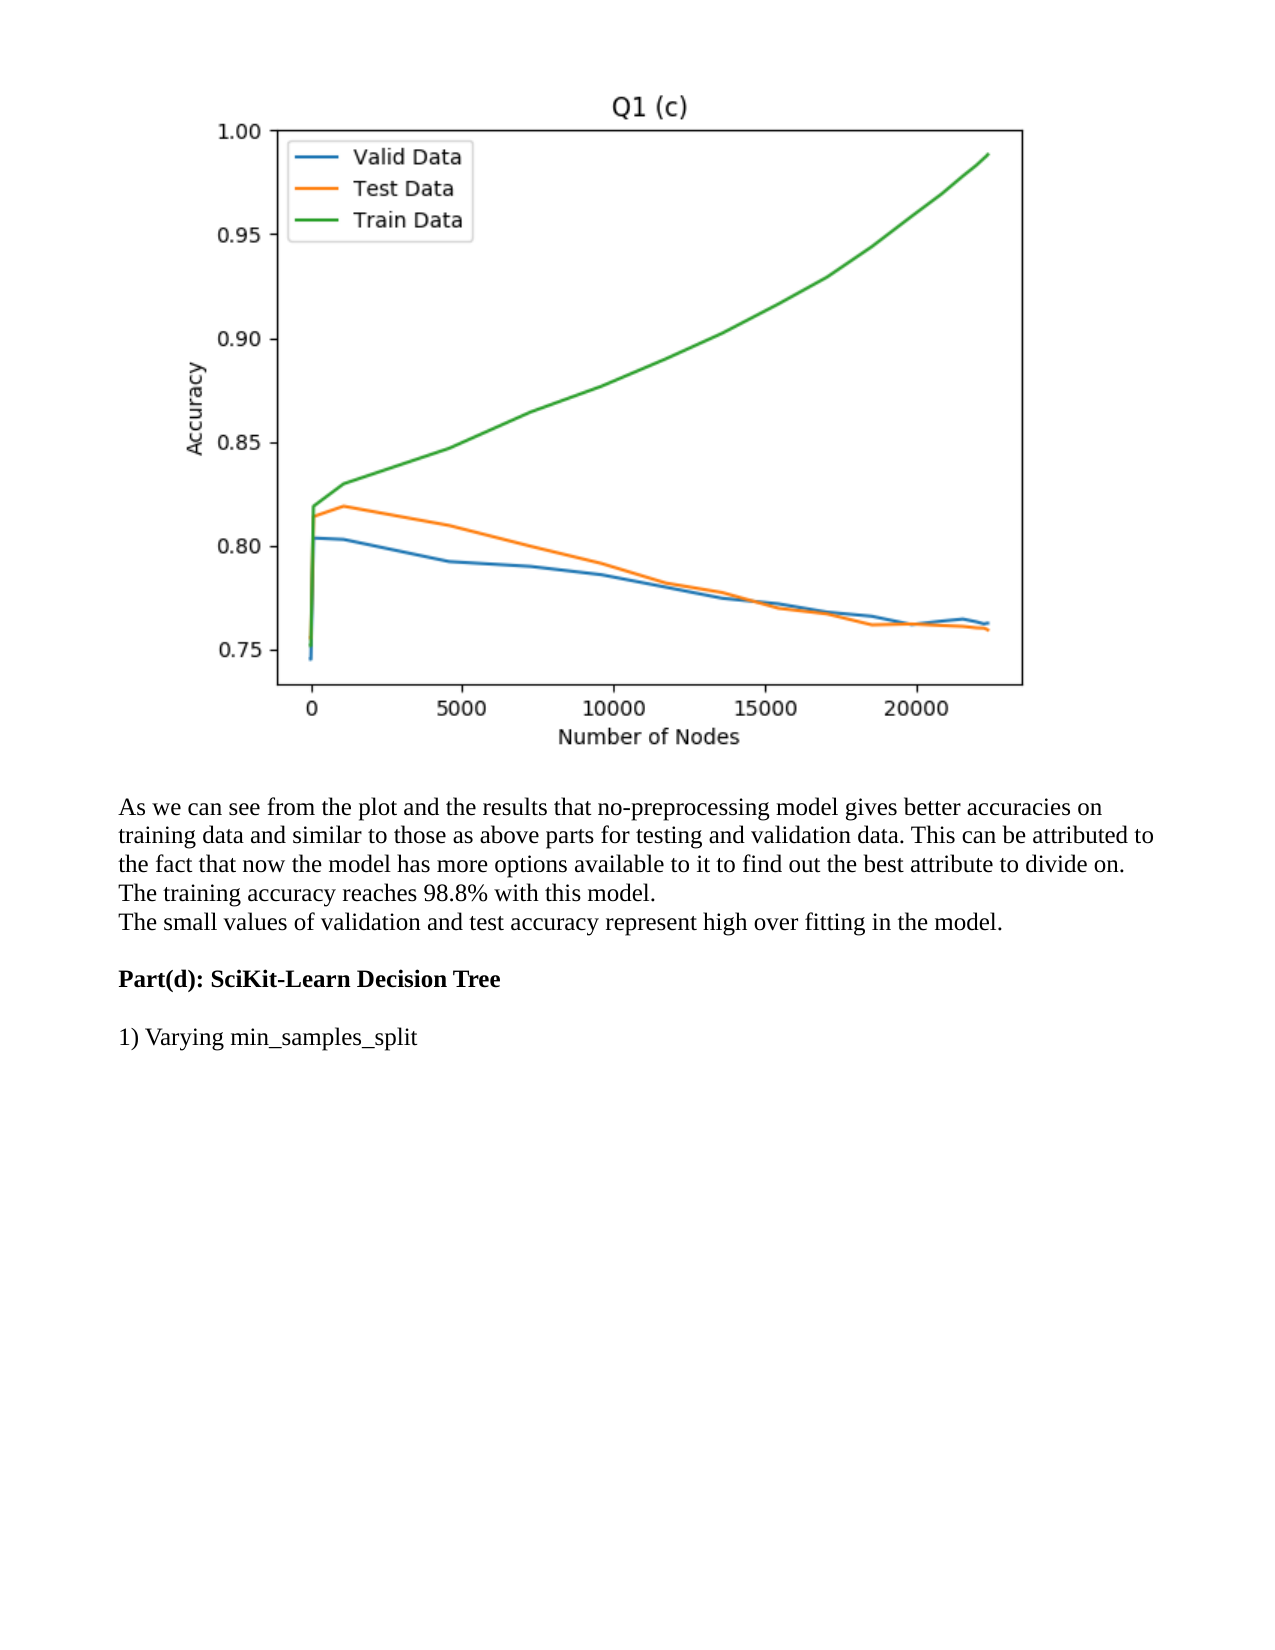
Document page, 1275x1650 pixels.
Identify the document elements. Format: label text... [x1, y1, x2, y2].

text The small values of validation and test accuracy represent high over fitting in the model. [118, 907, 1157, 936]
text 1) Varying min_samples_split [118, 1022, 1157, 1051]
text As we can see from the plot and the results that no-preprocessing model gives better accuracies on training data and similar to those as above parts for testing and validation data. This can be attributed to the fact that now the model has more options available to it to find out the best attribute to divide on. [118, 792, 1157, 878]
picture [157, 43, 1118, 764]
text The training accuracy reaches 98.8% with this model. [118, 878, 1157, 907]
text Part(d): SciKit-Learn Decision Tree [118, 964, 1157, 993]
